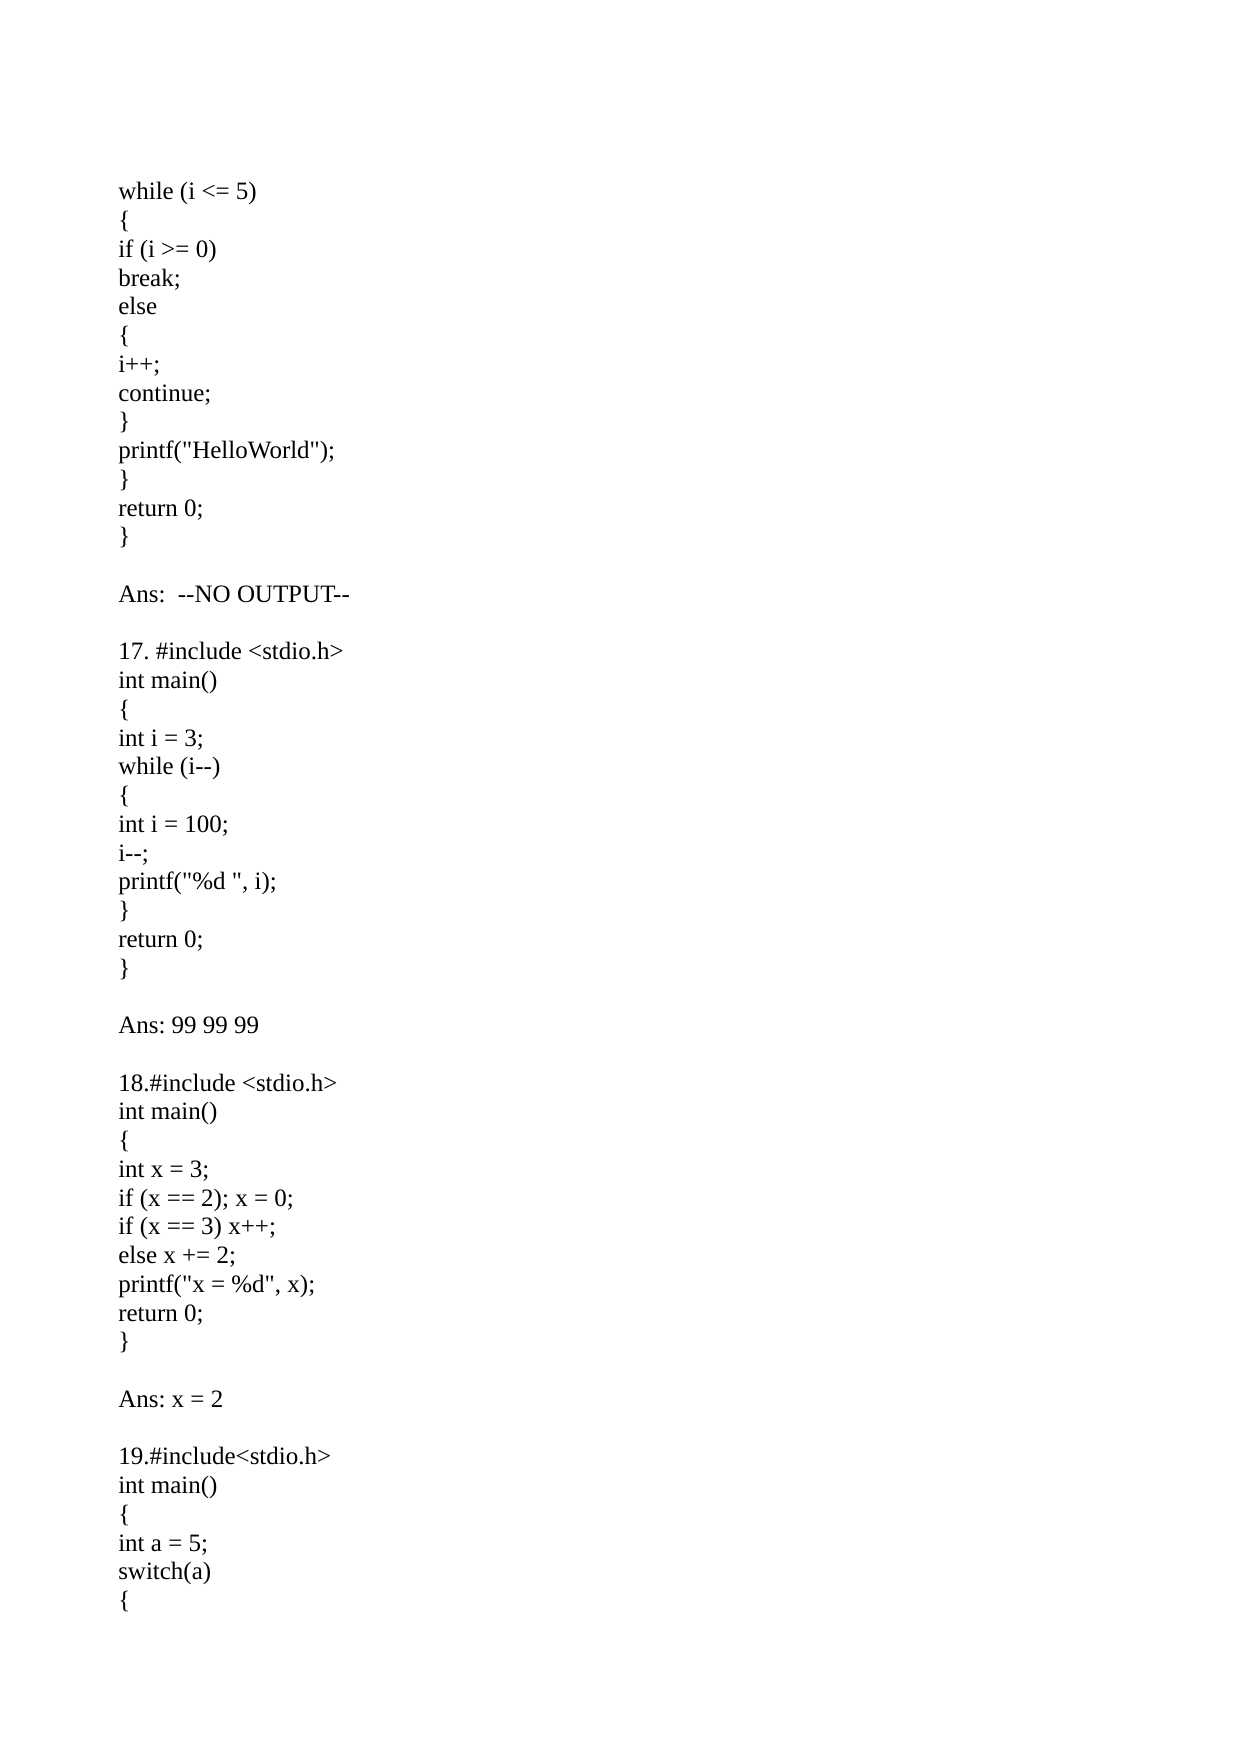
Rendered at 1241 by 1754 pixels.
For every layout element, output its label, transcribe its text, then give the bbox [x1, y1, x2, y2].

text printf("%d ", i); [118, 866, 1122, 895]
text if (x == 2); x = 0; [118, 1183, 1122, 1211]
text continue; [118, 378, 1122, 406]
text if (x == 3) x++; [118, 1211, 1122, 1240]
text Ans: x = 2 [118, 1384, 1122, 1413]
text { [118, 694, 1122, 723]
text printf("HelloWorld"); [118, 435, 1122, 464]
text int i = 100; [118, 809, 1122, 838]
text else x += 2; [118, 1240, 1122, 1269]
text } [118, 895, 1122, 924]
text int a = 5; [118, 1528, 1122, 1556]
text break; [118, 263, 1122, 291]
text { [118, 1125, 1122, 1154]
text while (i--) [118, 751, 1122, 780]
text Ans: 99 99 99 18.#include <stdio.h> [118, 1010, 1122, 1096]
text int main() [118, 665, 1122, 694]
text while (i <= 5) [118, 176, 1122, 205]
text else [118, 291, 1122, 320]
text { [118, 320, 1122, 349]
text i++; [118, 349, 1122, 378]
text 19.#include<stdio.h> [118, 1441, 1122, 1470]
text return 0; [118, 493, 1122, 521]
text int main() [118, 1096, 1122, 1125]
text } [118, 953, 1122, 981]
text } [118, 406, 1122, 435]
text printf("x = %d", x); [118, 1269, 1122, 1298]
text { [118, 1499, 1122, 1528]
text 17. #include <stdio.h> [118, 636, 1122, 665]
text if (i >= 0) [118, 234, 1122, 263]
text } [118, 1326, 1122, 1355]
text int x = 3; [118, 1154, 1122, 1183]
text return 0; [118, 1298, 1122, 1326]
text i--; [118, 838, 1122, 866]
text { [118, 1585, 1122, 1614]
text int main() [118, 1470, 1122, 1499]
text { [118, 780, 1122, 809]
text int i = 3; [118, 723, 1122, 751]
text } Ans: --NO OUTPUT-- [118, 521, 1122, 608]
text } [118, 464, 1122, 493]
text return 0; [118, 924, 1122, 953]
text { [118, 205, 1122, 234]
text switch(a) [118, 1556, 1122, 1585]
